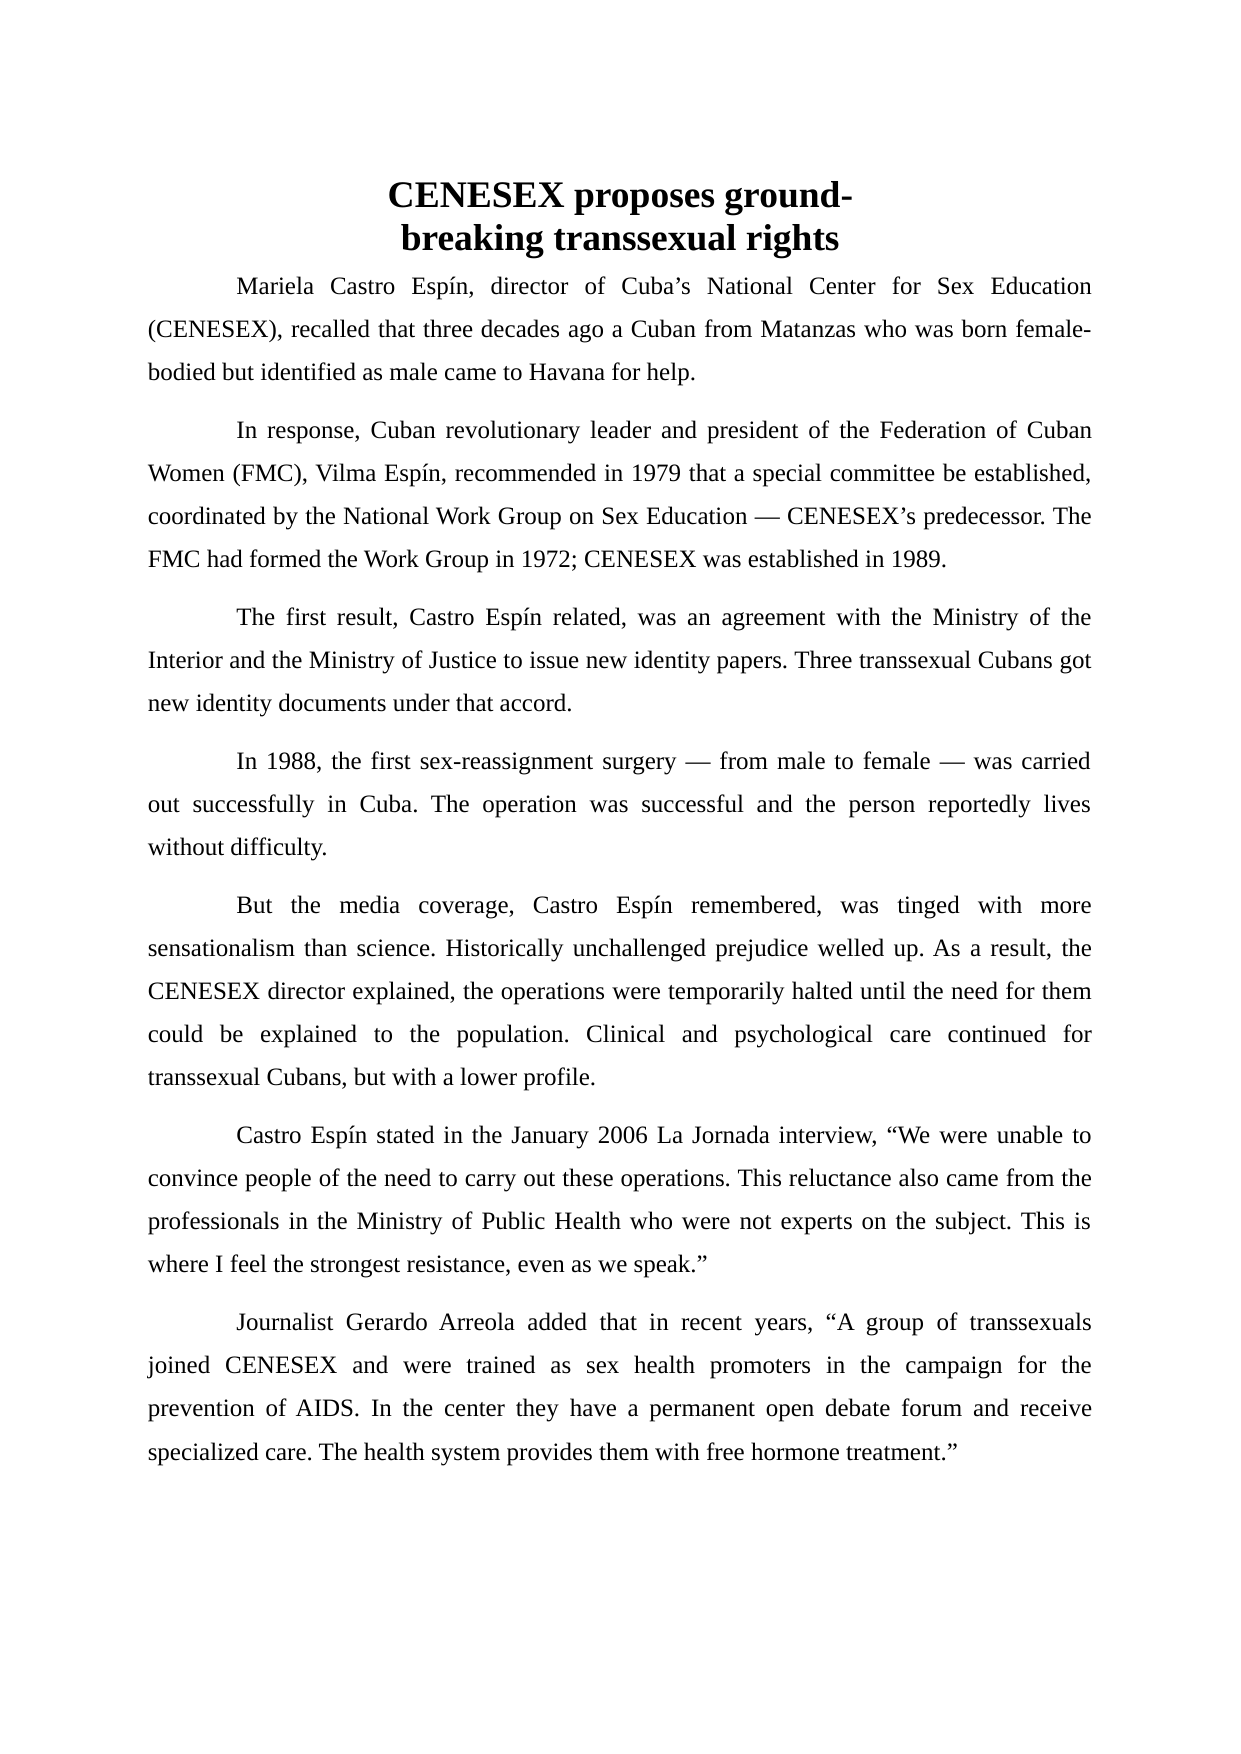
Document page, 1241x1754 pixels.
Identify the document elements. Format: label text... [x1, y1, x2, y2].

text But the media coverage, Castro Espín remembered, was tinged with more sensationalism than science. Historically unchallenged prejudice welled up. As a result, the CENESEX director explained, the operations were temporarily halted until the need for them could be explained to the population. Clinical and psychological care continued for transsexual Cubans, but with a lower profile. [148, 890, 1093, 1091]
text The first result, Castro Espín related, was an agreement with the Ministry of the Interior and the Ministry of Justice to issue new identity papers. Three transsexual Cubans got new identity documents under that accord. [148, 602, 1093, 717]
text In 1988, the first sex-reassignment surgery — from male to female — was carried out successfully in Cuba. The operation was successful and the person reportedly lives without difficulty. [148, 746, 1093, 861]
text In response, Cuban revolutionary leader and president of the Federation of Cuban Women (FMC), Vilma Espín, recommended in 1979 that a special committee be established, coordinated by the National Work Group on Sex Education — CENESEX’s predecessor. The FMC had formed the Work Group in 1972; CENESEX was established in 1989. [148, 415, 1093, 573]
text Castro Espín stated in the January 2006 La Jornada interview, “We were unable to convince people of the need to carry out these operations. This reluctance also came from the professionals in the Ministry of Public Health who were not experts on the subject. This is where I feel the strongest resistance, even as we speak.” [148, 1120, 1093, 1278]
subtitle CENESEX proposes ground- breaking transsexual rights [148, 172, 1093, 259]
text Journalist Gerardo Arreola added that in recent years, “A group of transsexuals joined CENESEX and were trained as sex health promoters in the campaign for the prevention of AIDS. In the center they have a permanent open debate forum and receive specialized care. The health system provides them with free hormone treatment.” [148, 1307, 1093, 1465]
text Mariela Castro Espín, director of Cuba’s National Center for Sex Education (CENESEX), recalled that three decades ago a Cuban from Matanzas who was born female-bodied but identified as male came to Havana for help. [148, 271, 1093, 386]
